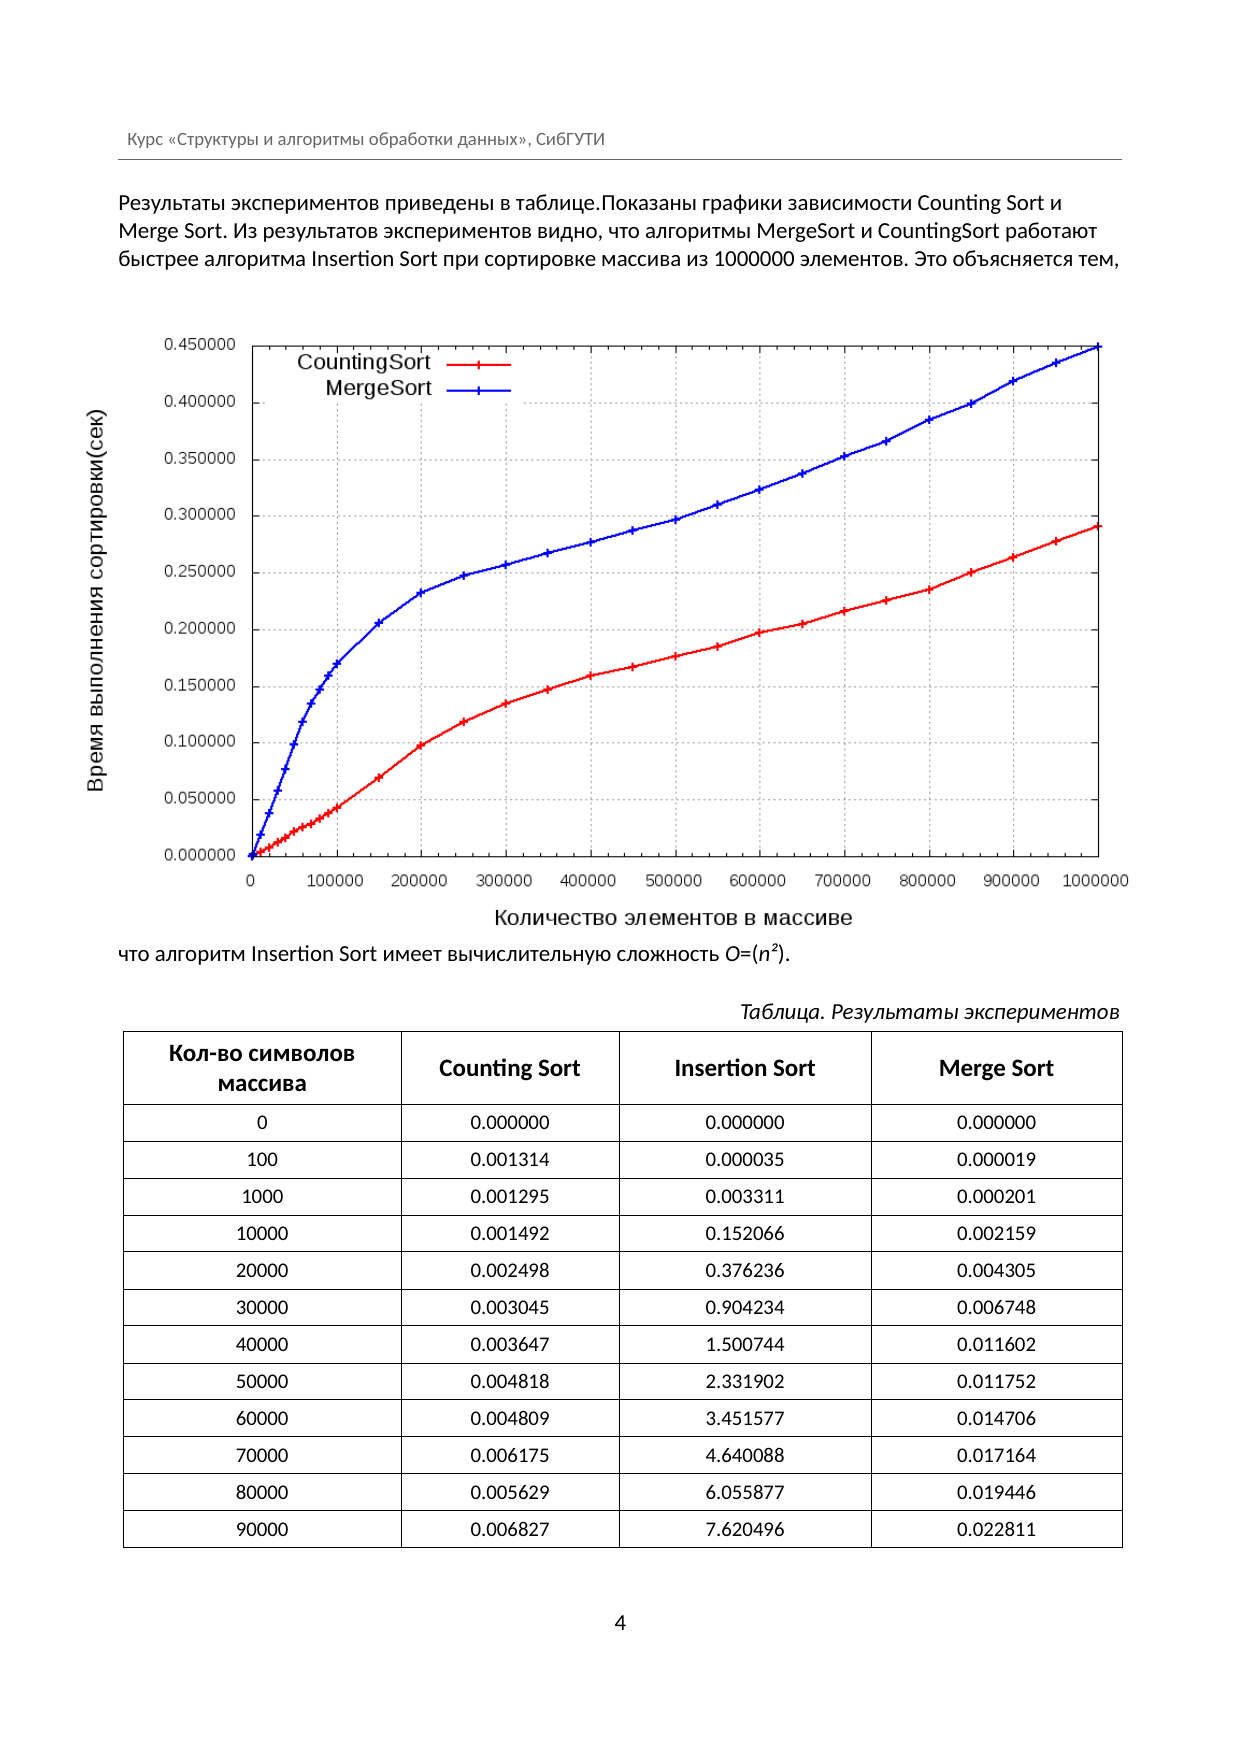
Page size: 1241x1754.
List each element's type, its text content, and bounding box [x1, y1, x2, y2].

table_cell 0.001492 [402, 1216, 619, 1251]
table_cell 1000 [124, 1179, 401, 1214]
table_cell 0.019446 [872, 1474, 1122, 1510]
table_cell 6.055877 [620, 1474, 871, 1510]
table_header Counting Sort [402, 1032, 619, 1103]
table_cell 0.011752 [872, 1364, 1122, 1399]
table_cell 0.011602 [872, 1326, 1122, 1362]
text что алгоритм Insertion Sort имеет вычислительную сложность O=(n²). [118, 939, 1122, 967]
table_cell 0.006748 [872, 1290, 1122, 1325]
table_cell 0.003045 [402, 1290, 619, 1325]
table_cell 30000 [124, 1290, 401, 1325]
table_cell 3.451577 [620, 1400, 871, 1436]
table_cell 0.017164 [872, 1437, 1122, 1473]
picture [80, 294, 1155, 939]
table_cell 0.000000 [402, 1105, 619, 1141]
table_cell 2.331902 [620, 1364, 871, 1399]
table_cell 20000 [124, 1252, 401, 1288]
table_cell 0 [124, 1105, 401, 1141]
table_cell 0.004305 [872, 1252, 1122, 1288]
table_cell 60000 [124, 1400, 401, 1436]
table_cell 0.003311 [620, 1179, 871, 1214]
table_cell 0.002498 [402, 1252, 619, 1288]
table_cell 0.000201 [872, 1179, 1122, 1214]
table_cell 0.002159 [872, 1216, 1122, 1251]
table_cell 70000 [124, 1437, 401, 1473]
table_cell 0.000035 [620, 1142, 871, 1177]
table_cell 0.014706 [872, 1400, 1122, 1436]
table_cell 0.006827 [402, 1511, 619, 1547]
table_cell 0.004818 [402, 1364, 619, 1399]
table_cell 100 [124, 1142, 401, 1177]
text Таблица. Результаты экспериментов [118, 997, 1122, 1025]
table_header Merge Sort [872, 1032, 1122, 1103]
table_cell 10000 [124, 1216, 401, 1251]
table_cell 4.640088 [620, 1437, 871, 1473]
table_cell 0.022811 [872, 1511, 1122, 1547]
table_cell 0.000019 [872, 1142, 1122, 1177]
table_cell 50000 [124, 1364, 401, 1399]
table_cell 90000 [124, 1511, 401, 1547]
table_cell 1.500744 [620, 1326, 871, 1362]
table_header Insertion Sort [620, 1032, 871, 1103]
table_cell 0.376236 [620, 1252, 871, 1288]
table_cell 0.904234 [620, 1290, 871, 1325]
table_cell 0.000000 [620, 1105, 871, 1141]
table_cell 0.006175 [402, 1437, 619, 1473]
table_cell 40000 [124, 1326, 401, 1362]
table_cell 0.003647 [402, 1326, 619, 1362]
table_cell 0.001295 [402, 1179, 619, 1214]
table_header Кол-во символов массива [124, 1032, 401, 1103]
table_cell 0.005629 [402, 1474, 619, 1510]
table_cell 0.004809 [402, 1400, 619, 1436]
table_cell 0.000000 [872, 1105, 1122, 1141]
text Результаты экспериментов приведены в таблице.Показаны графики зависимости Counting Sort и Merge Sort. Из результатов экспериментов видно, что алгоритмы MergeSort и CountingSort работают быстрее алгоритма Insertion Sort при сортировке массива из 1000000 элементов. Это объясняется тем, [118, 188, 1122, 294]
table_cell 0.152066 [620, 1216, 871, 1251]
table_cell 0.001314 [402, 1142, 619, 1177]
table_cell 7.620496 [620, 1511, 871, 1547]
table_cell 80000 [124, 1474, 401, 1510]
